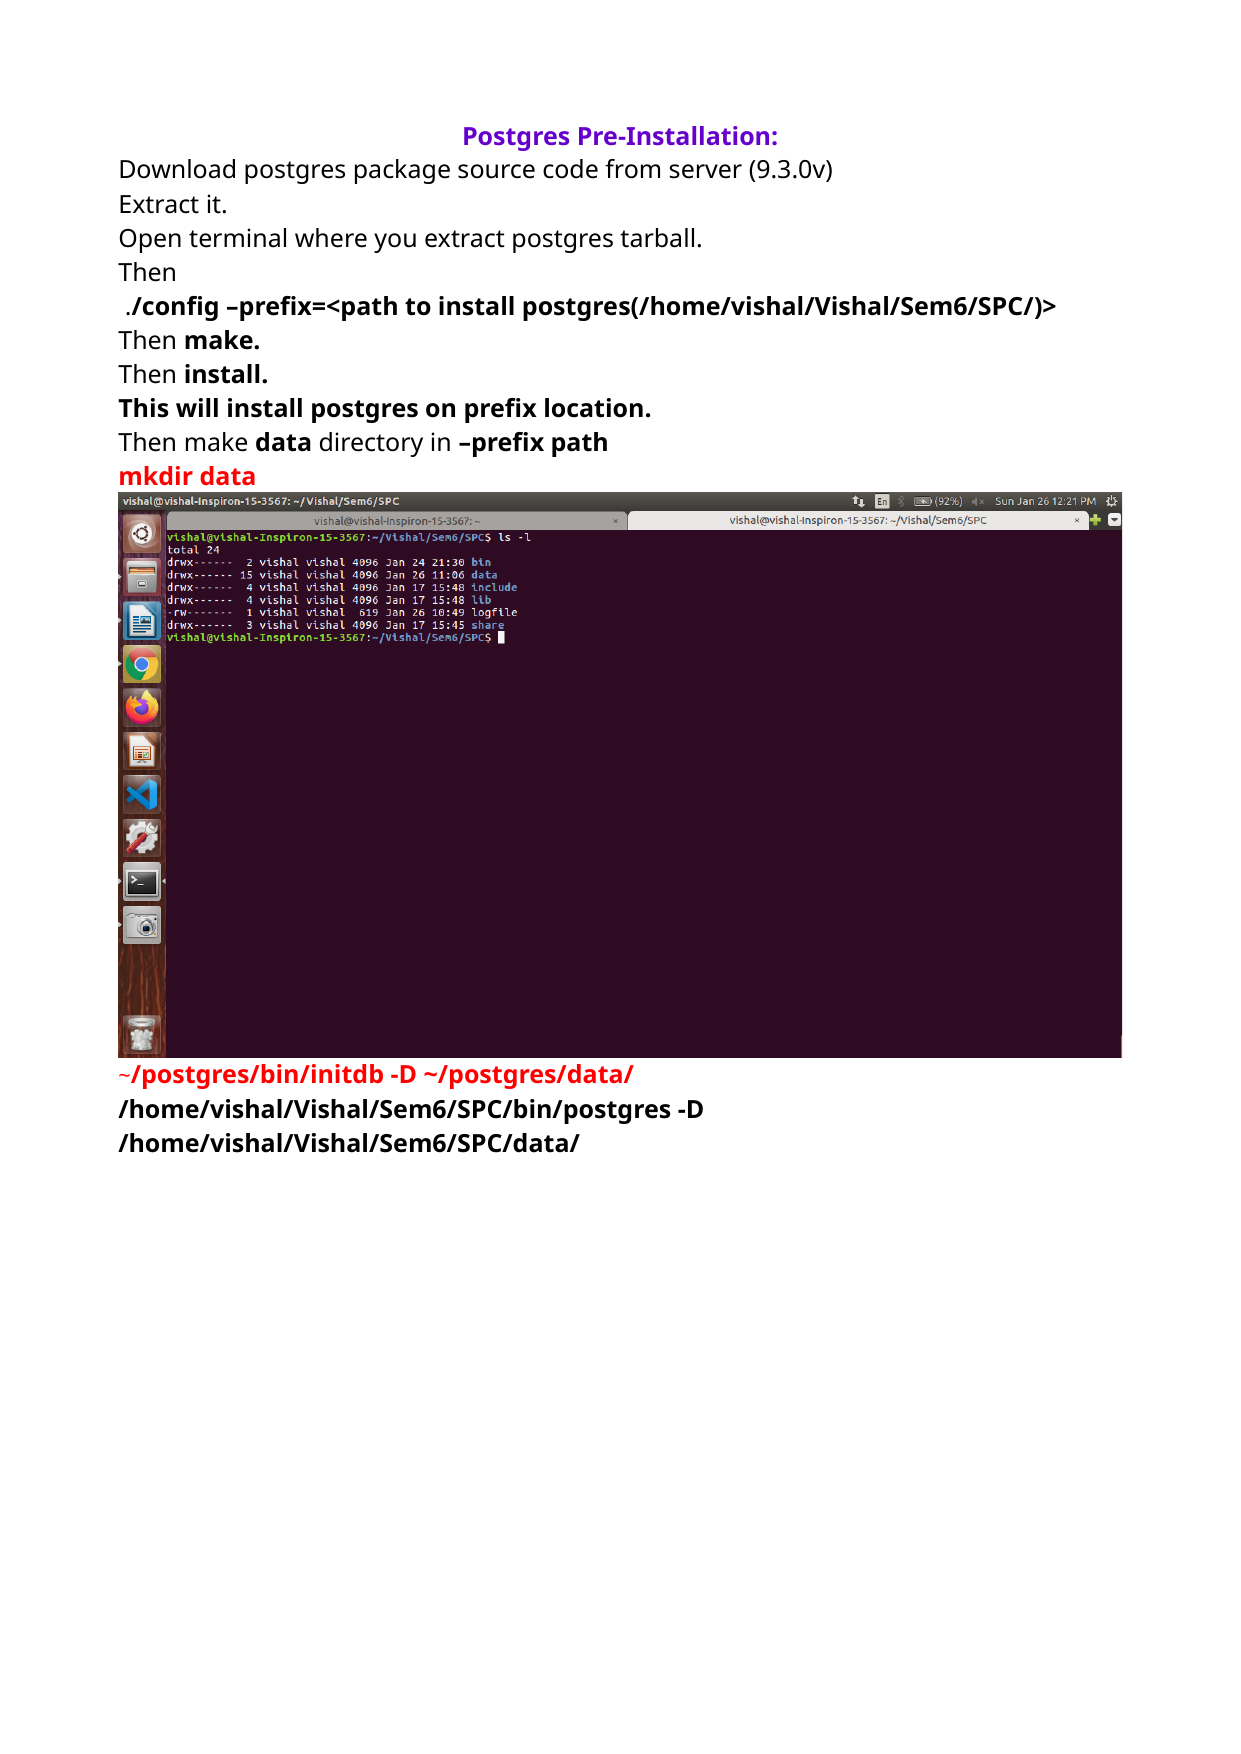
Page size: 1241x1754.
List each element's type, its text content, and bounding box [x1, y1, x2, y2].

text ~/postgres/bin/initdb -D ~/postgres/data/ [118, 1058, 1122, 1091]
text Open terminal where you extract postgres tarball. [118, 220, 1122, 254]
text This will install postgres on prefix location. [118, 391, 1122, 425]
text Then make data directory in –prefix path [118, 425, 1122, 459]
text Download postgres package source code from server (9.3.0v) [118, 152, 1122, 186]
text Then install. [118, 357, 1122, 391]
picture [118, 492, 1123, 1058]
text Then [118, 254, 1122, 288]
text Extract it. [118, 186, 1122, 220]
text Then make. [118, 322, 1122, 357]
text ./config –prefix=<path to install postgres(/home/vishal/Vishal/Sem6/SPC/)> [118, 288, 1122, 322]
text mkdir data [118, 459, 1122, 492]
text Postgres Pre-Installation: [118, 118, 1122, 152]
text /home/vishal/Vishal/Sem6/SPC/bin/postgres -D /home/vishal/Vishal/Sem6/SPC/data/ [118, 1091, 1122, 1159]
